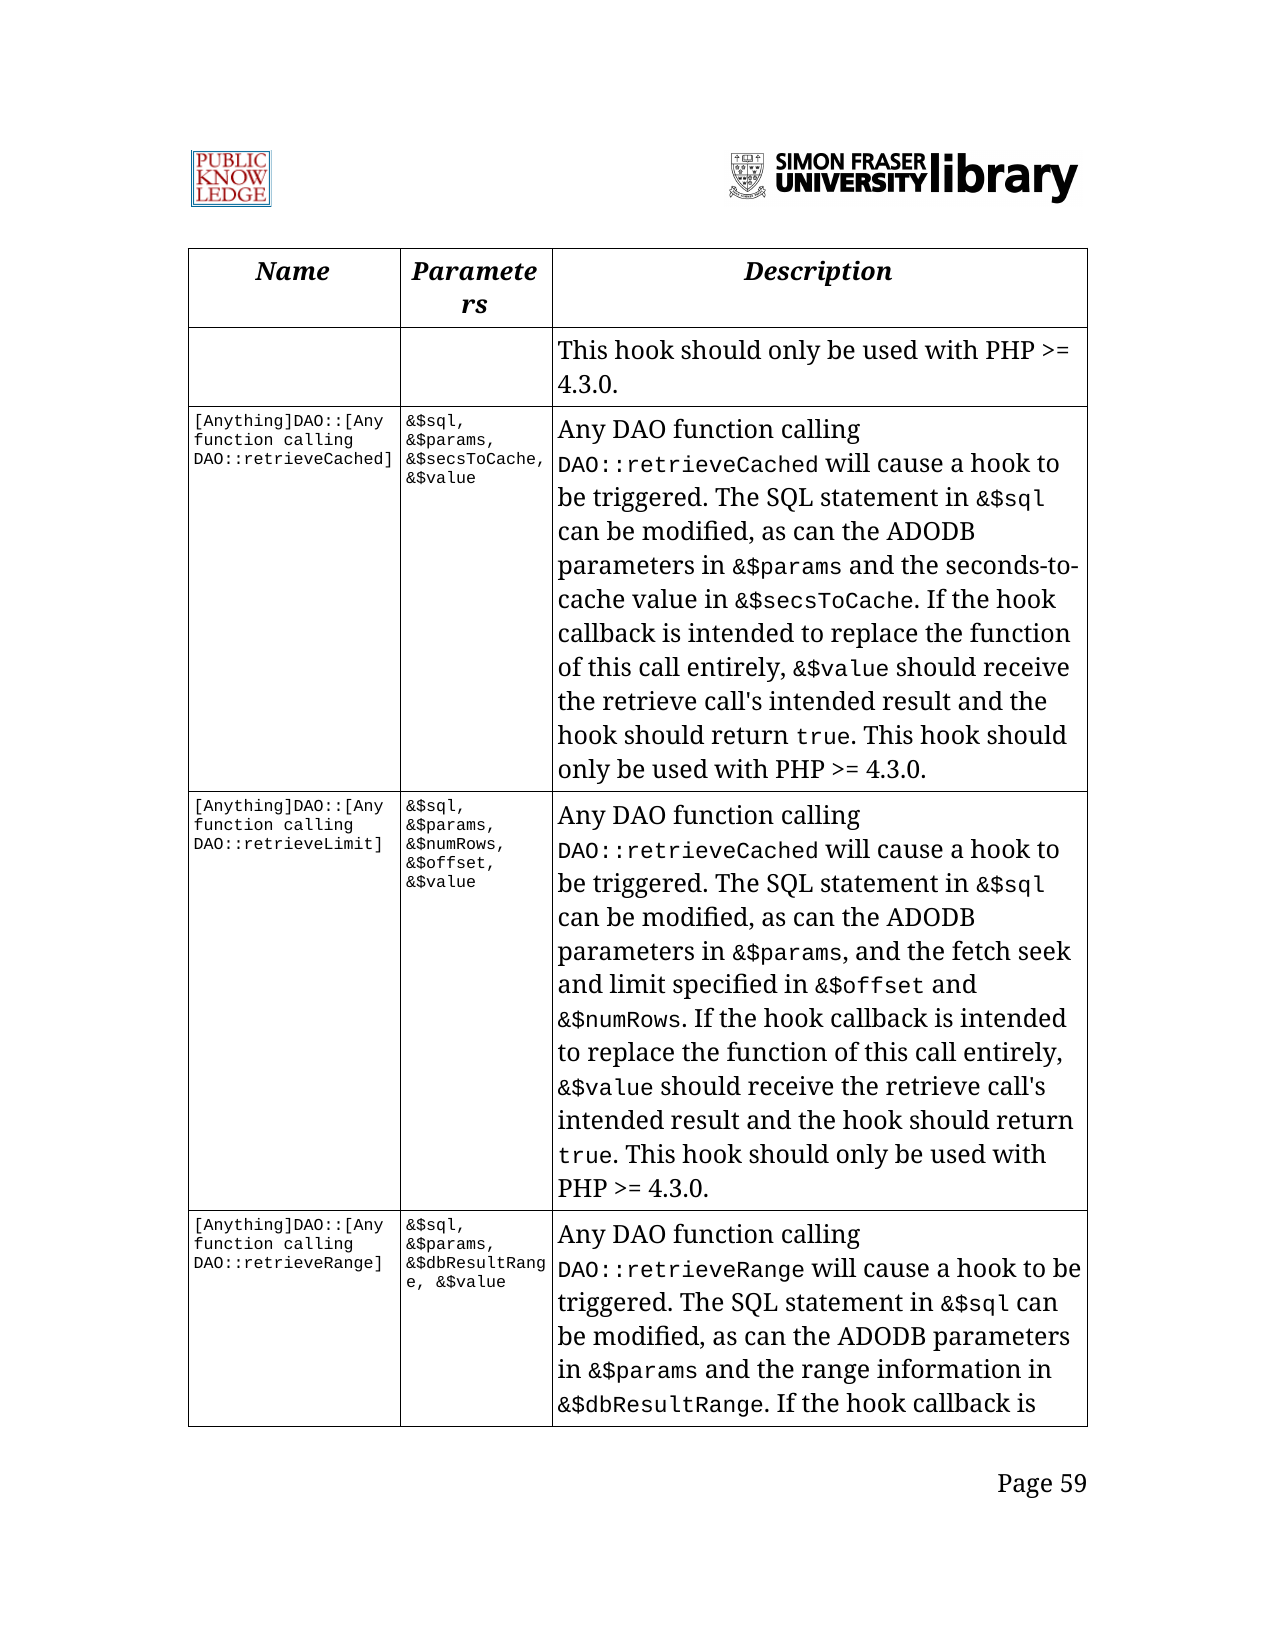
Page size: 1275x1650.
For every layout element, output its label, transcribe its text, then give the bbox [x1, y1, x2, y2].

table_cell Any DAO function calling DAO::retrieveCached will cause a hook to be triggered. The SQL statement in &$sql can be modified, as can the ADODB parameters in &$params and the seconds-to-cache value in &$secsToCache. If the hook callback is intended to replace the function of this call entirely, &$value should receive the retrieve call's intended result and the hook should return true. This hook should only be used with PHP >= 4.3.0. [553, 407, 1087, 791]
table_cell This hook should only be used with PHP >= 4.3.0. [553, 328, 1087, 406]
table_cell [401, 328, 552, 406]
table_cell [189, 328, 400, 406]
table_cell &$sql, &$params, &$secsToCache, &$value [401, 407, 552, 791]
picture [193, 150, 272, 205]
table_cell [Anything]DAO::[Any function calling DAO::retrieveCached] [189, 407, 400, 791]
table_header Name [189, 249, 400, 327]
table_cell Any DAO function calling DAO::retrieveRange will cause a hook to be triggered. The SQL statement in &$sql can be modified, as can the ADODB parameters in &$params and the range information in &$dbResultRange. If the hook callback is [553, 1211, 1087, 1426]
table_cell &$sql, &$params, &$dbResultRange, &$value [401, 1211, 552, 1426]
table_cell [Anything]DAO::[Any function calling DAO::retrieveLimit] [189, 792, 400, 1210]
table_header Description [553, 249, 1087, 327]
picture [723, 150, 1083, 207]
table_cell [Anything]DAO::[Any function calling DAO::retrieveRange] [189, 1211, 400, 1426]
table_cell &$sql, &$params, &$numRows, &$offset, &$value [401, 792, 552, 1210]
table_cell Any DAO function calling DAO::retrieveCached will cause a hook to be triggered. The SQL statement in &$sql can be modified, as can the ADODB parameters in &$params, and the fetch seek and limit specified in &$offset and &$numRows. If the hook callback is intended to replace the function of this call entirely, &$value should receive the retrieve call's intended result and the hook should return true. This hook should only be used with PHP >= 4.3.0. [553, 792, 1087, 1210]
table_header Parameters [401, 249, 552, 327]
